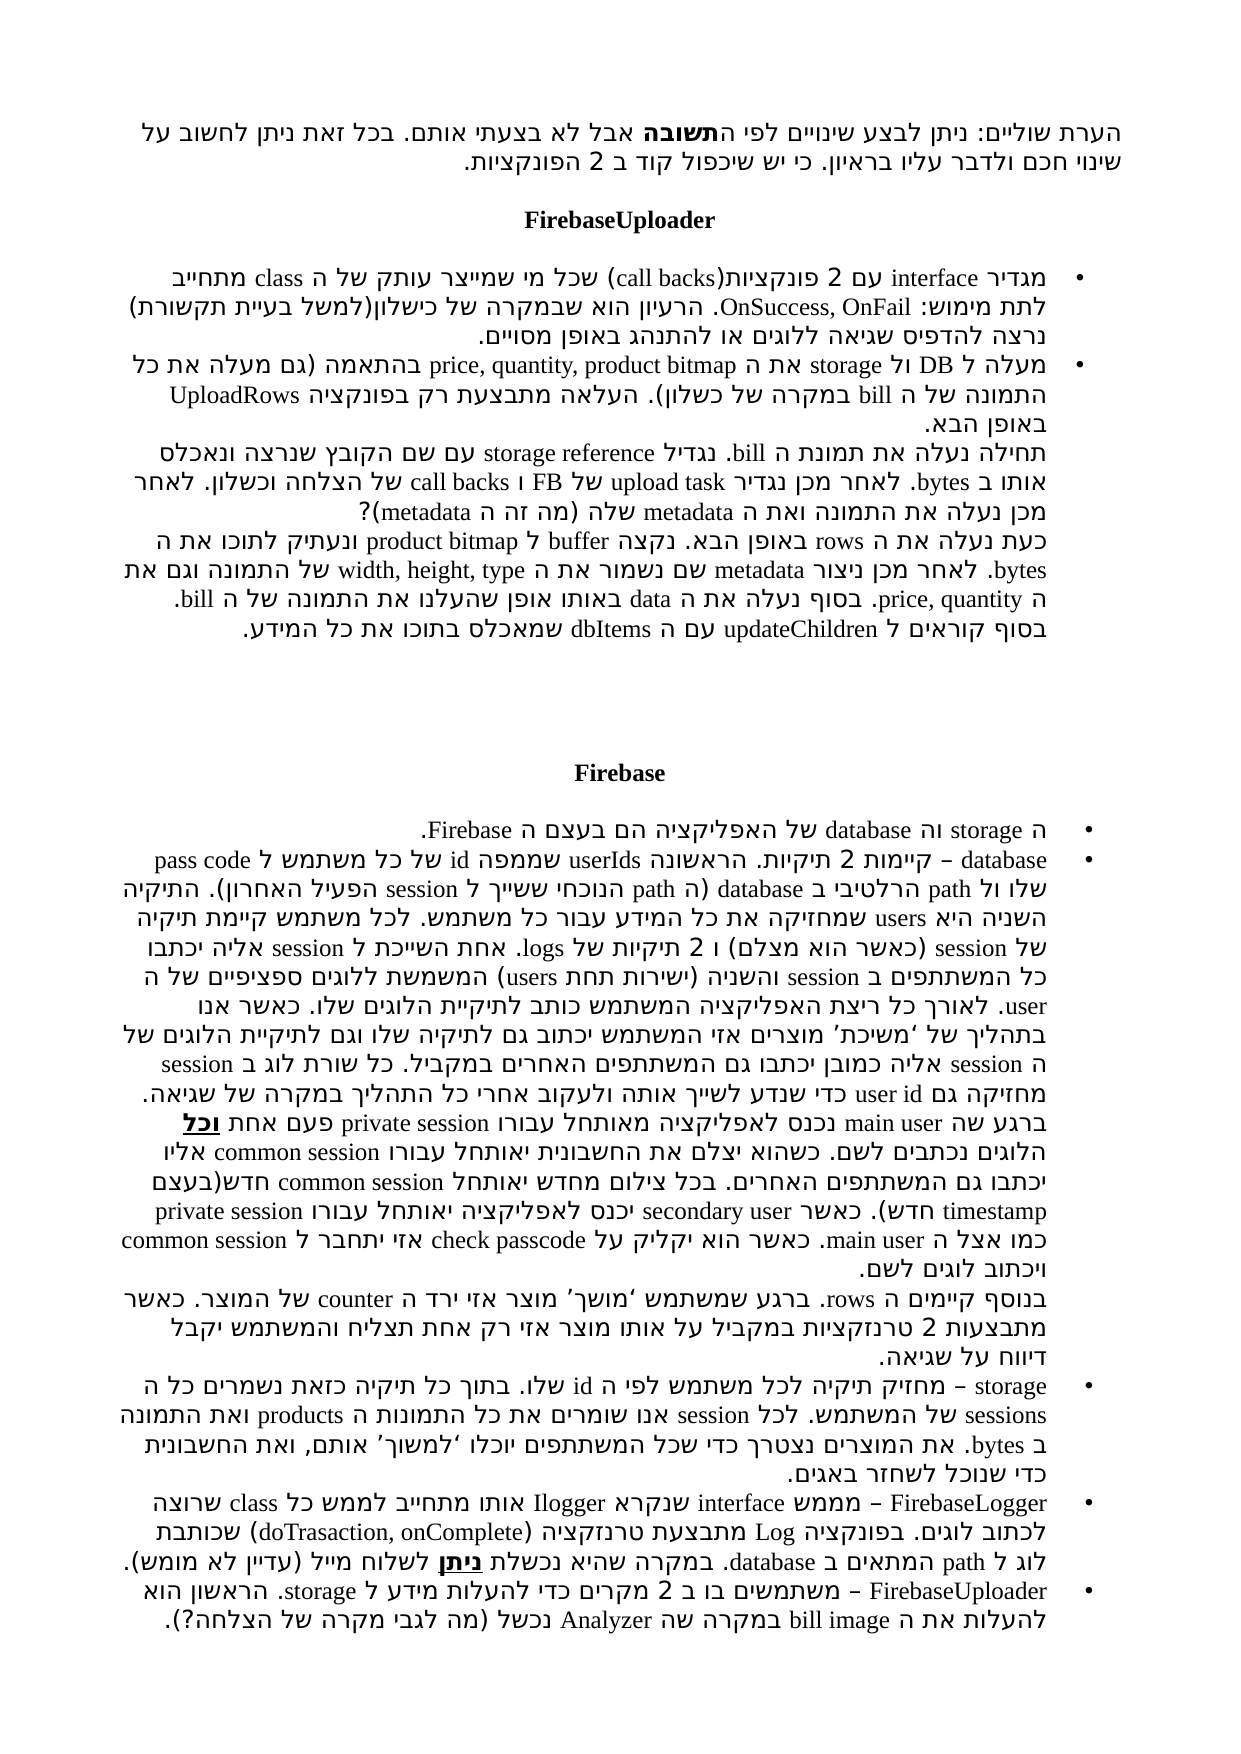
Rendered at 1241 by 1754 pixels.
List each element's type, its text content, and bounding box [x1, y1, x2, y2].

list ה storage וה database של האפליקציה הם בעצם ה Firebase. [118, 816, 1084, 845]
list FirebaseUploader – משתמשים בו ב 2 מקרים כדי להעלות מידע ל storage. הראשון הוא להעלות את ה bill image במקרה שה Analyzer נכשל (מה לגבי מקרה של הצלחה?). השני הוא להעלות את ה rows שפוענחו אחרי שה Analyzer מצליח. העלאה מתבצעת ע"י onFailureListener, onSuccessListener. [118, 1576, 1084, 1634]
list מגדיר interface עם 2 פונקציות(call backs) שכל מי שמייצר עותק של ה class מתחייב לתת מימוש: OnSuccess, OnFail. הרעיון הוא שבמקרה של כישלון(למשל בעיית תקשורת) נרצה להדפיס שגיאה ללוגים או להתנהג באופן מסויים. [118, 263, 1084, 350]
text Firebase [118, 758, 1122, 787]
list database – קיימות 2 תיקיות. הראשונה userIds שממפה id של כל משתמש ל pass code שלו ול path הרלטיבי ב database (ה path הנוכחי ששייך ל session הפעיל האחרון). התיקיה השניה היא users שמחזיקה את כל המידע עבור כל משתמש. לכל משתמש קיימת תיקיה של session (כאשר הוא מצלם) ו 2 תיקיות של logs. אחת השייכת ל session אליה יכתבו כל המשתתפים ב session והשניה (ישירות תחת users) המשמשת ללוגים ספציפיים של ה user. לאורך כל ריצת האפליקציה המשתמש כותב לתיקיית הלוגים שלו. כאשר אנו בתהליך של ‘משיכת’ מוצרים אזי המשתמש יכתוב גם לתיקיה שלו וגם לתיקיית הלוגים של ה session אליה כמובן יכתבו גם המשתתפים האחרים במקביל. כל שורת לוג ב session מחזיקה גם user id כדי שנדע לשייך אותה ולעקוב אחרי כל התהליך במקרה של שגיאה. ברגע שה main user נכנס לאפליקציה מאותחל עבורו private session פעם אחת וכל הלוגים נכתבים לשם. כשהוא יצלם את החשבונית יאותחל עבורו common session אליו יכתבו גם המשתתפים האחרים. בכל צילום מחדש יאותחל common session חדש(בעצם timestamp חדש). כאשר secondary user יכנס לאפליקציה יאותחל עבורו private session כמו אצל ה main user. כאשר הוא יקליק על check passcode אזי יתחבר ל common session ויכתוב לוגים לשם. בנוסף קיימים ה rows. ברגע שמשתמש ‘מושך’ מוצר אזי ירד ה counter של המוצר. כאשר מתבצעות 2 טרנזקציות במקביל על אותו מוצר אזי רק אחת תצליח והמשתמש יקבל דיווח על שגיאה. [118, 845, 1084, 1371]
list storage – מחזיק תיקיה לכל משתמש לפי ה id שלו. בתוך כל תיקיה כזאת נשמרים כל ה sessions של המשתמש. לכל session אנו שומרים את כל התמונות ה products ואת התמונה ב bytes. את המוצרים נצטרך כדי שכל המשתתפים יוכלו ‘למשוך’ אותם, ואת החשבונית כדי שנוכל לשחזר באגים. [118, 1371, 1084, 1488]
text FirebaseUploader [118, 205, 1122, 234]
list FirebaseLogger – מממש interface שנקרא Ilogger אותו מתחייב לממש כל class שרוצה לכתוב לוגים. בפונקציה Log מתבצעת טרנזקציה (doTrasaction, onComplete) שכותבת לוג ל path המתאים ב database. במקרה שהיא נכשלת ניתן לשלוח מייל (עדיין לא מומש). [118, 1488, 1084, 1576]
list מעלה ל DB ול storage את ה price, quantity, product bitmap בהתאמה (גם מעלה את כל התמונה של ה bill במקרה של כשלון). העלאה מתבצעת רק בפונקציה UploadRows באופן הבא. תחילה נעלה את תמונת ה bill. נגדיל storage reference עם שם הקובץ שנרצה ונאכלס אותו ב bytes. לאחר מכן נגדיר upload task של FB ו call backs של הצלחה וכשלון. לאחר מכן נעלה את התמונה ואת ה metadata שלה (מה זה ה metadata)? כעת נעלה את ה rows באופן הבא. נקצה buffer ל product bitmap ונעתיק לתוכו את ה bytes. לאחר מכן ניצור metadata שם נשמור את ה width, height, type של התמונה וגם את ה price, quantity. בסוף נעלה את ה data באותו אופן שהעלנו את התמונה של ה bill. בסוף קוראים ל updateChildren עם ה dbItems שמאכלס בתוכו את כל המידע. [118, 350, 1084, 643]
text הערת שוליים: ניתן לבצע שינויים לפי התשובה אבל לא בצעתי אותם. בכל זאת ניתן לחשוב על שינוי חכם ולדבר עליו בראיון. כי יש שיכפול קוד ב 2 הפונקציות. [118, 118, 1122, 176]
